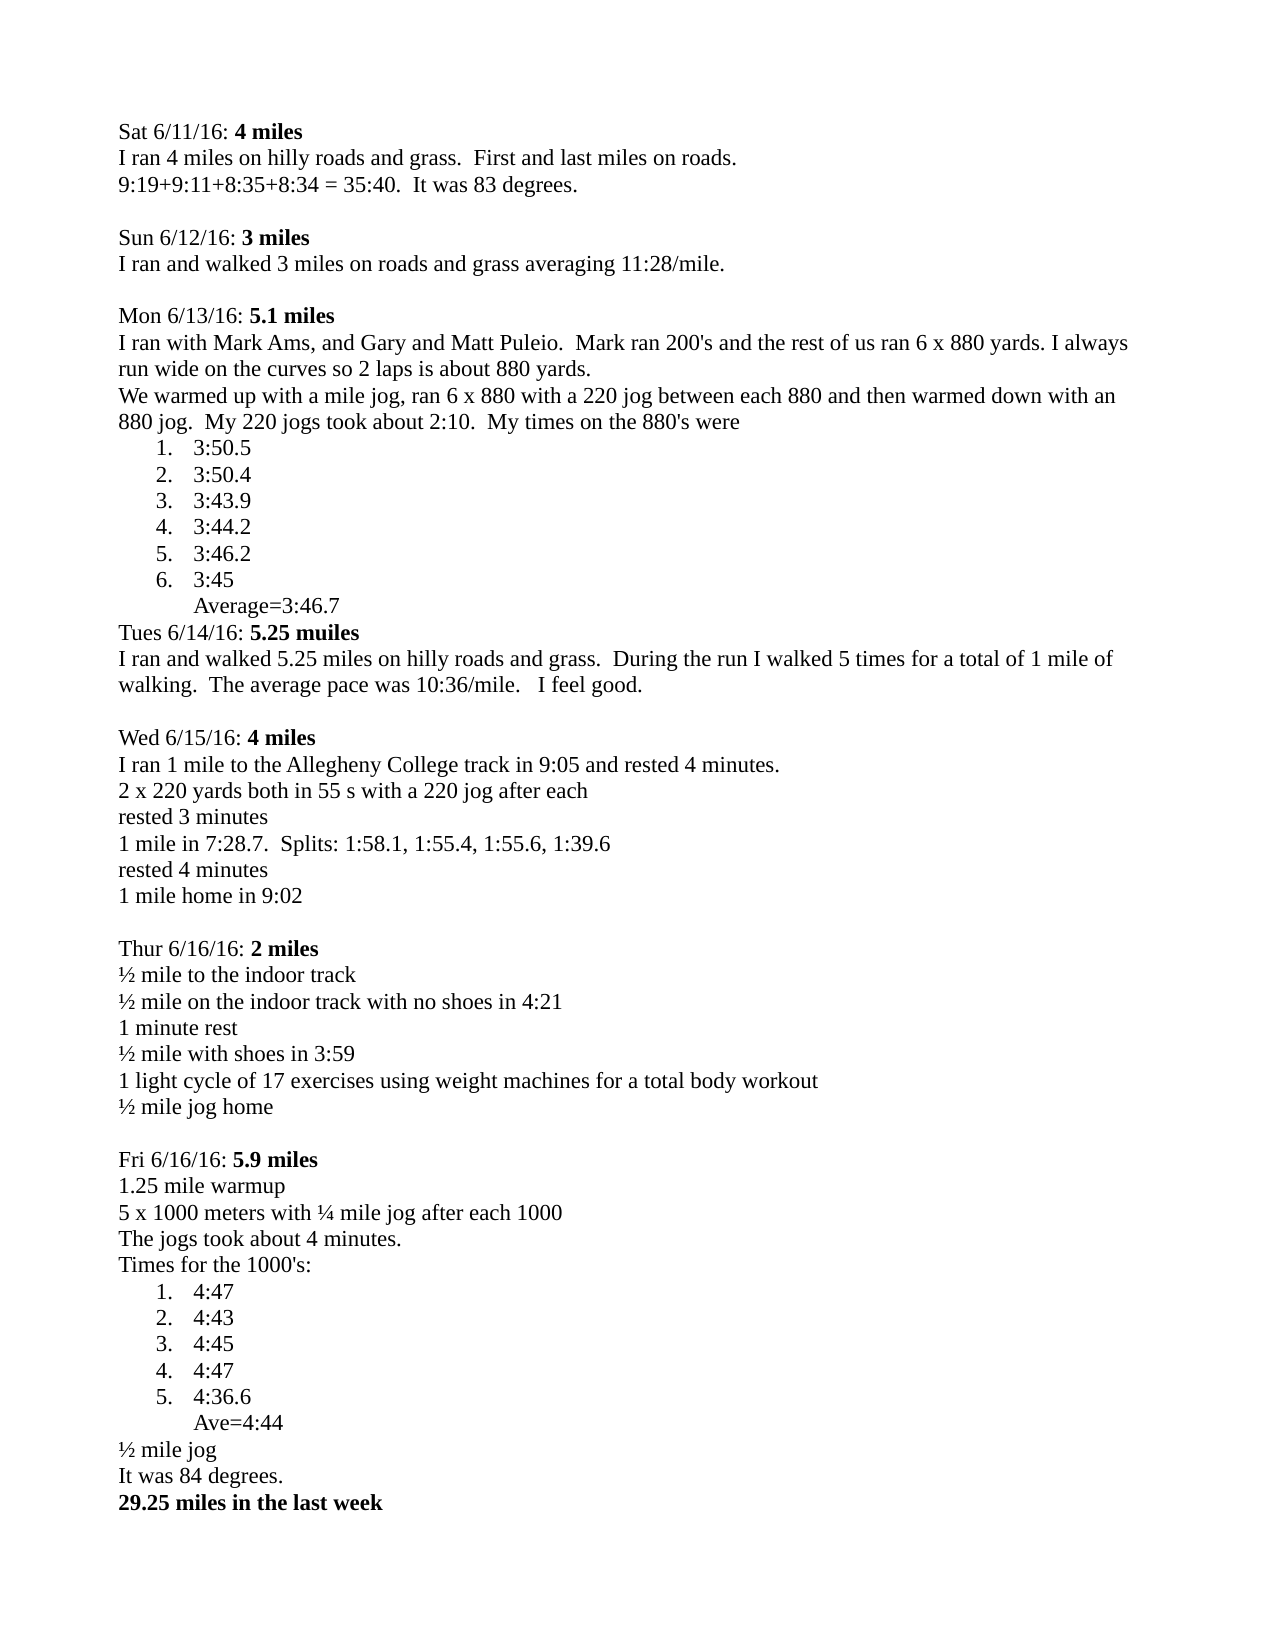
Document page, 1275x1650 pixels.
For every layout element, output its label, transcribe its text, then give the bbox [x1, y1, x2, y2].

text ½ mile with shoes in 3:59 [118, 1041, 1157, 1067]
text Thur 6/16/16: 2 miles [118, 935, 1157, 961]
list 4:47 [156, 1357, 1157, 1383]
text I ran and walked 3 miles on roads and grass averaging 11:28/mile. [118, 250, 1157, 276]
list Ave=4:44 [156, 1409, 1157, 1436]
text rested 3 minutes [118, 803, 1157, 830]
text 1 minute rest [118, 1014, 1157, 1041]
text I ran and walked 5.25 miles on hilly roads and grass. During the run I walked 5 times for a total of 1 mile of walking. The average pace was 10:36/mile. I feel good. [118, 645, 1157, 698]
text Sun 6/12/16: 3 miles [118, 223, 1157, 250]
text I ran 4 miles on hilly roads and grass. First and last miles on roads. [118, 144, 1157, 171]
text rested 4 minutes [118, 856, 1157, 882]
text It was 84 degrees. [118, 1462, 1157, 1488]
list 3:44.2 [156, 513, 1157, 540]
text Tues 6/14/16: 5.25 muiles [118, 619, 1157, 645]
text The jogs took about 4 minutes. [118, 1225, 1157, 1251]
list 3:46.2 [156, 540, 1157, 566]
list 3:50.5 [156, 434, 1157, 461]
list Average=3:46.7 [156, 592, 1157, 619]
list 4:36.6 [156, 1383, 1157, 1409]
text ½ mile jog [118, 1436, 1157, 1462]
text 29.25 miles in the last week [118, 1488, 1157, 1515]
text Mon 6/13/16: 5.1 miles [118, 303, 1157, 329]
list 4:43 [156, 1304, 1157, 1330]
text 1 mile in 7:28.7. Splits: 1:58.1, 1:55.4, 1:55.6, 1:39.6 [118, 830, 1157, 856]
text I ran with Mark Ams, and Gary and Matt Puleio. Mark ran 200's and the rest of us ran 6 x 880 yards. I always run wide on the curves so 2 laps is about 880 yards. [118, 329, 1157, 382]
list 3:50.4 [156, 461, 1157, 487]
text ½ mile to the indoor track [118, 961, 1157, 988]
text Times for the 1000's: [118, 1251, 1157, 1278]
text 1.25 mile warmup [118, 1172, 1157, 1199]
text Sat 6/11/16: 4 miles [118, 118, 1157, 144]
text 1 mile home in 9:02 [118, 882, 1157, 909]
text I ran 1 mile to the Allegheny College track in 9:05 and rested 4 minutes. [118, 751, 1157, 777]
text 9:19+9:11+8:35+8:34 = 35:40. It was 83 degrees. [118, 171, 1157, 197]
text 5 x 1000 meters with ¼ mile jog after each 1000 [118, 1199, 1157, 1225]
text 1 light cycle of 17 exercises using weight machines for a total body workout [118, 1067, 1157, 1093]
text ½ mile jog home [118, 1093, 1157, 1119]
list 4:45 [156, 1330, 1157, 1357]
text Wed 6/15/16: 4 miles [118, 724, 1157, 751]
text ½ mile on the indoor track with no shoes in 4:21 [118, 988, 1157, 1014]
list 4:47 [156, 1278, 1157, 1304]
text We warmed up with a mile jog, ran 6 x 880 with a 220 jog between each 880 and then warmed down with an 880 jog. My 220 jogs took about 2:10. My times on the 880's were [118, 382, 1157, 434]
list 3:43.9 [156, 487, 1157, 513]
list 3:45 [156, 566, 1157, 592]
text Fri 6/16/16: 5.9 miles [118, 1146, 1157, 1172]
text 2 x 220 yards both in 55 s with a 220 jog after each [118, 777, 1157, 803]
